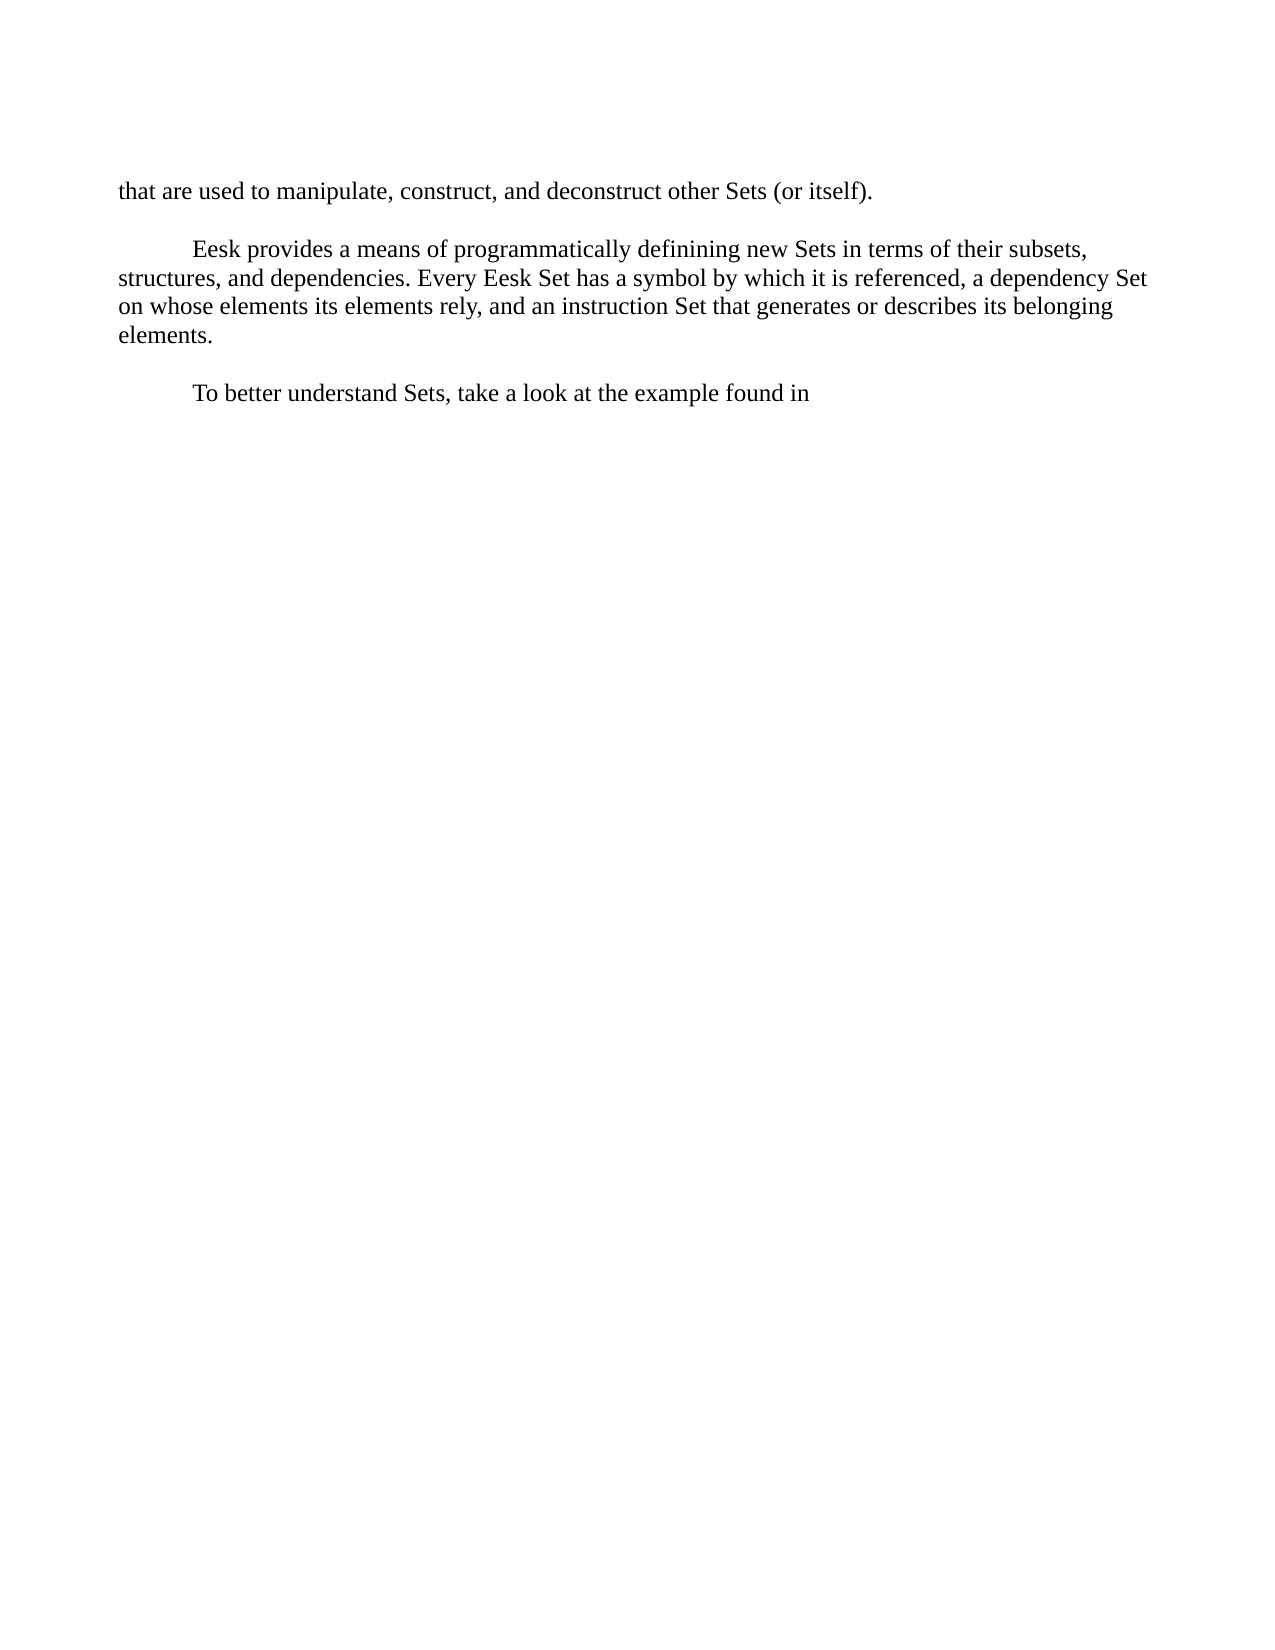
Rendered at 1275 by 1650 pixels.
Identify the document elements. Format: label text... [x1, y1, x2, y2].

text that are used to manipulate, construct, and deconstruct other Sets (or itself). [118, 176, 1157, 205]
text Eesk provides a means of programmatically definining new Sets in terms of their subsets, structures, and dependencies. Every Eesk Set has a symbol by which it is referenced, a dependency Set on whose elements its elements rely, and an instruction Set that generates or describes its belonging elements. [118, 234, 1157, 349]
text To better understand Sets, take a look at the example found in [118, 378, 1157, 406]
